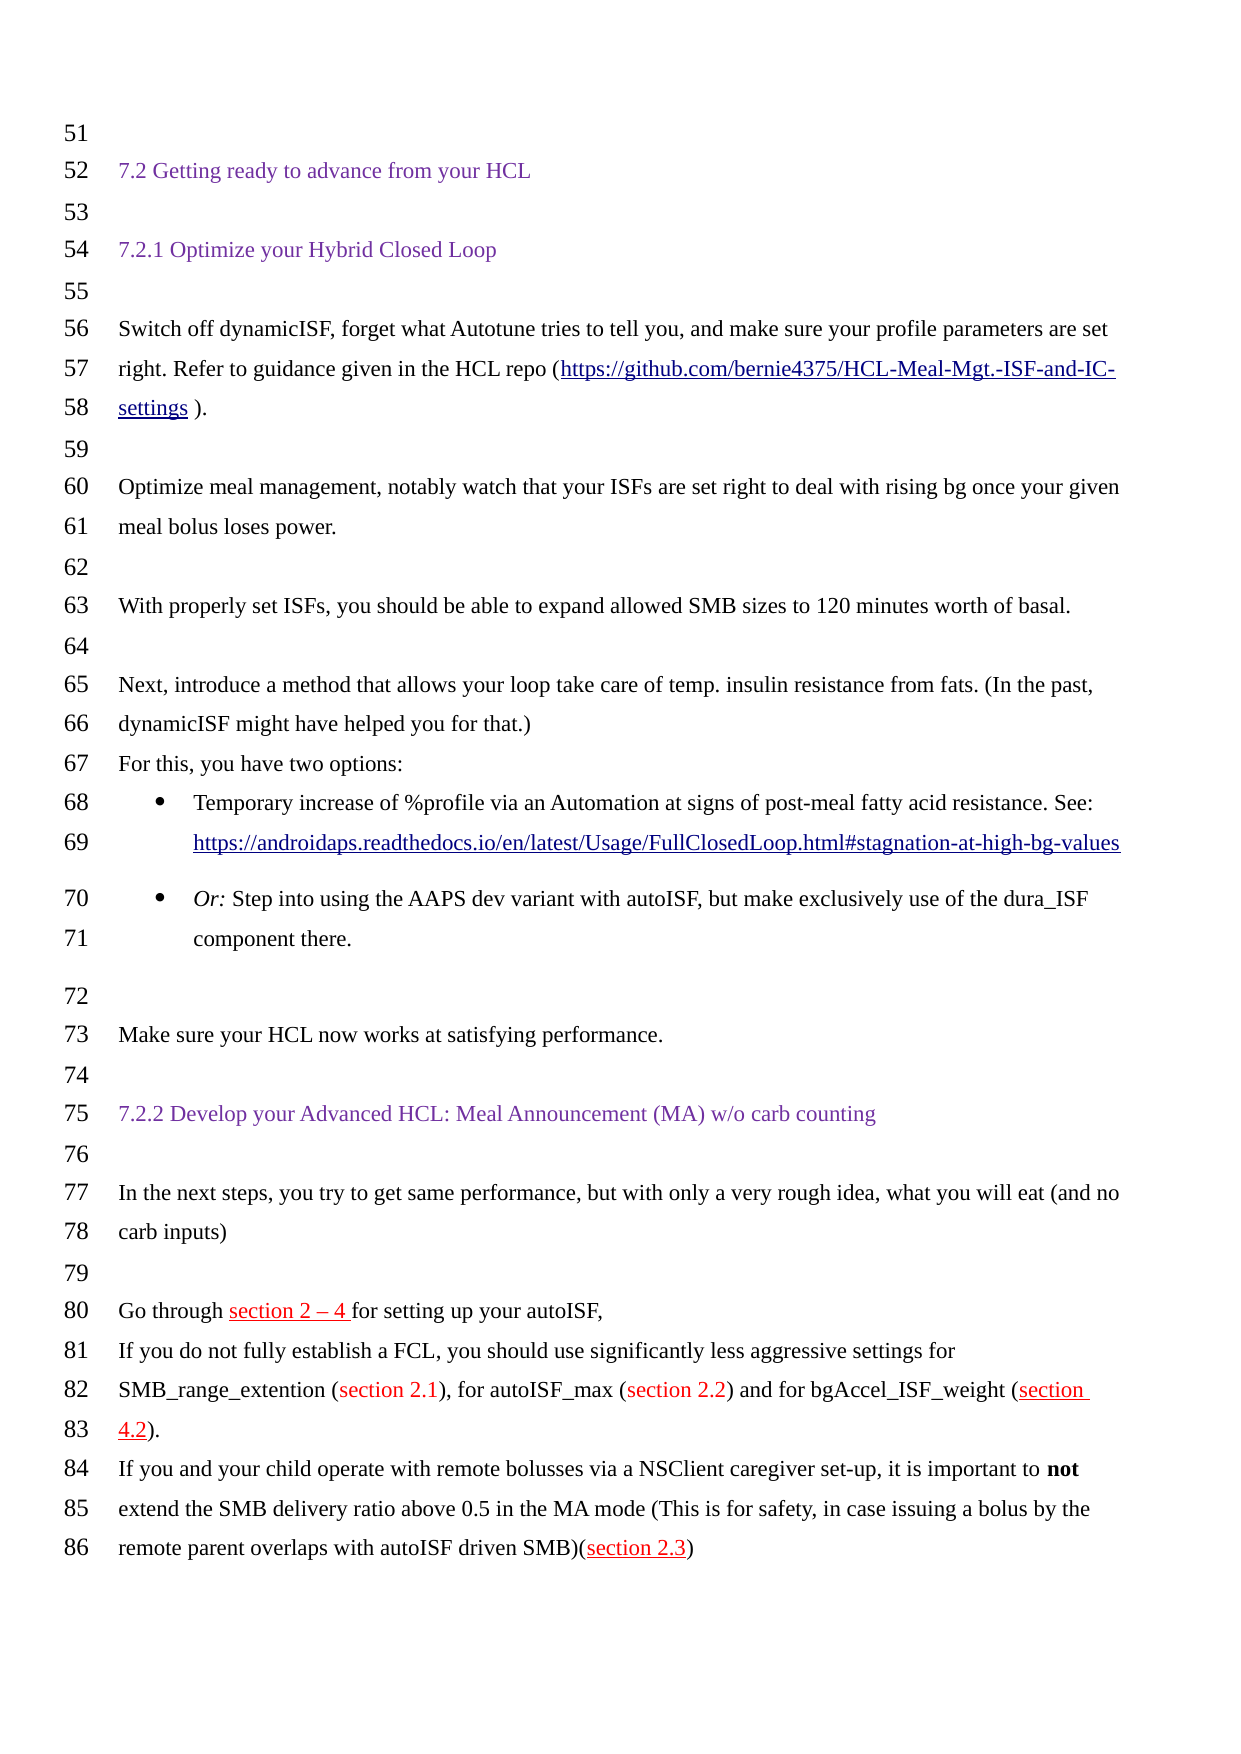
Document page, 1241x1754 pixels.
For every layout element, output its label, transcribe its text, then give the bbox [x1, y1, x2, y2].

text Go through section 2 – 4 for setting up your autoISF, [118, 1297, 1122, 1323]
text In the next steps, you try to get same performance, but with only a very rough idea, what you will eat (and no carb inputs) [118, 1179, 1122, 1244]
text Make sure your HCL now works at satisfying performance. [118, 1021, 1122, 1047]
text With properly set ISFs, you should be able to expand allowed SMB sizes to 120 minutes worth of basal. [118, 592, 1122, 618]
text If you do not fully establish a FCL, you should use significantly less aggressive settings for SMB_range_extention (section 2.1), for autoISF_max (section 2.2) and for bgAccel_ISF_weight (section 4.2). [118, 1337, 1122, 1442]
text If you and your child operate with remote bolusses via a NSClient caregiver set-up, it is important to not extend the SMB delivery ratio above 0.5 in the MA mode (This is for safety, in case issuing a bolus by the remote parent overlaps with autoISF driven SMB)(section 2.3) [118, 1455, 1122, 1560]
text Switch off dynamicISF, forget what Autotune tries to tell you, and make sure your profile parameters are set right. Refer to guidance given in the HCL repo (https://github.com/bernie4375/HCL-Meal-Mgt.-ISF-and-IC-settings ). [118, 316, 1122, 421]
text Optimize meal management, notably watch that your ISFs are set right to deal with rising bg once your given meal bolus loses power. [118, 473, 1122, 539]
list Temporary increase of %profile via an Automation at signs of post-meal fatty acid resistance. See: https://androidaps.readthedocs.io/en/latest/Usage/FullClosedLoop.html#stagnation-at-high-bg-values [156, 789, 1122, 856]
text 7.2.1 Optimize your Hybrid Closed Loop [118, 237, 1122, 263]
text 7.2 Getting ready to advance from your HCL [118, 158, 1122, 184]
list Or: Step into using the AAPS dev variant with autoISF, but make exclusively use of the dura_ISF component there. [156, 885, 1122, 952]
text 7.2.2 Develop your Advanced HCL: Meal Announcement (MA) w/o carb counting [118, 1100, 1122, 1126]
text For this, you have two options: [118, 750, 1122, 776]
text Next, introduce a method that allows your loop take care of temp. insulin resistance from fats. (In the past, dynamicISF might have helped you for that.) [118, 671, 1122, 737]
